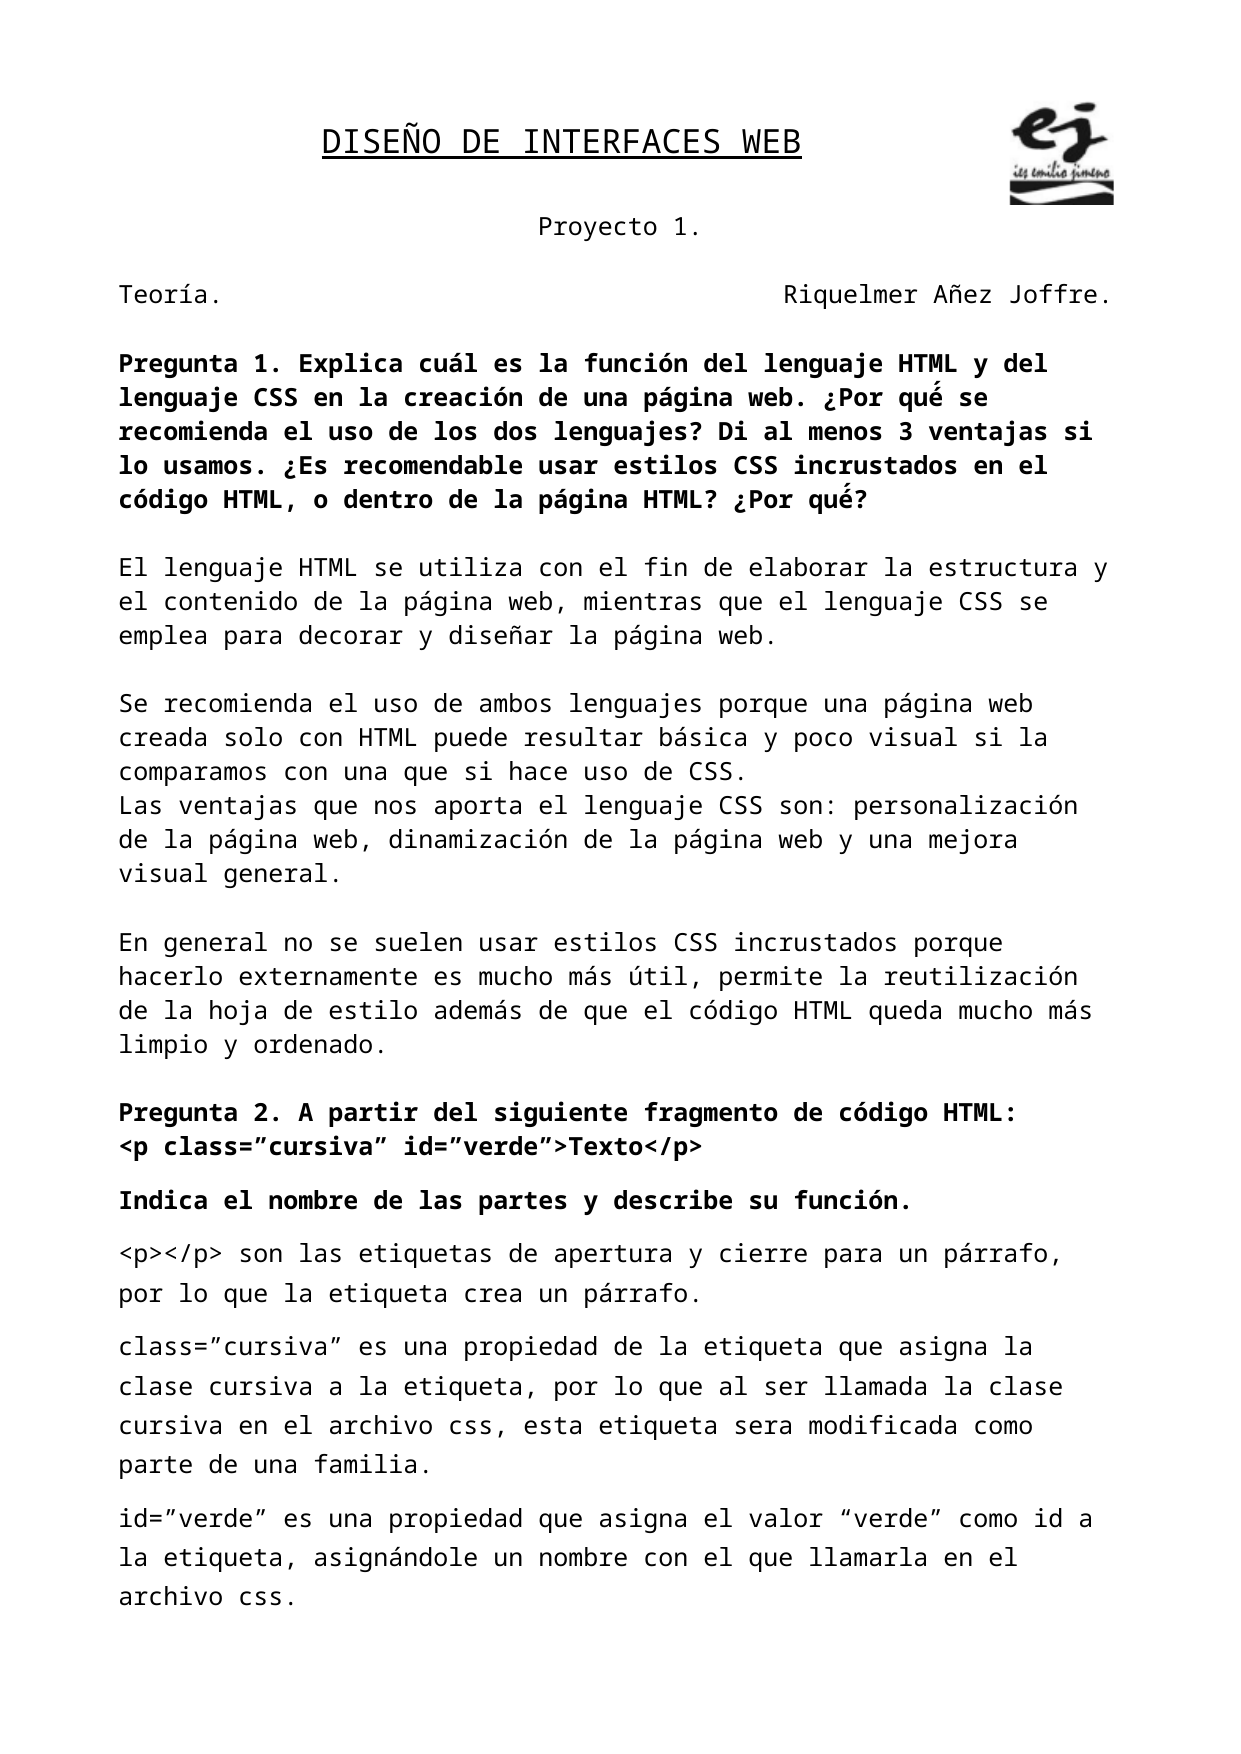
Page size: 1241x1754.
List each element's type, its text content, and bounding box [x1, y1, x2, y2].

picture [1004, 92, 1114, 205]
text Pregunta 2. A partir del siguiente fragmento de código HTML: [118, 1094, 1122, 1129]
text Las ventajas que nos aporta el lenguaje CSS son: personalización de la página web, dinamización de la página web y una mejora visual general. [118, 788, 1122, 890]
text id=”verde” es una propiedad que asigna el valor “verde” como id a la etiqueta, asignándole un nombre con el que llamarla en el archivo css. [118, 1500, 1122, 1613]
text Pregunta 1. Explica cuál es la función del lenguaje HTML y del lenguaje CSS en la creación de una página web. ¿Por qué́ se recomienda el uso de los dos lenguajes? Di al menos 3 ventajas si lo usamos. ¿Es recomendable usar estilos CSS incrustados en el código HTML, o dentro de la página HTML? ¿Por qué́? [118, 345, 1122, 516]
text En general no se suelen usar estilos CSS incrustados porque hacerlo externamente es mucho más útil, permite la reutilización de la hoja de estilo además de que el código HTML queda mucho más limpio y ordenado. [118, 924, 1122, 1061]
text Indica el nombre de las partes y describe su función. [118, 1182, 1122, 1216]
text <p></p> son las etiquetas de apertura y cierre para un párrafo, por lo que la etiqueta crea un párrafo. [118, 1236, 1122, 1309]
text Proyecto 1. [118, 209, 1122, 243]
text Se recomienda el uso de ambos lenguajes porque una página web creada solo con HTML puede resultar básica y poco visual si la comparamos con una que si hace uso de CSS. [118, 686, 1122, 788]
text Teoría. Riquelmer Añez Joffre. [118, 277, 1122, 311]
text class=”cursiva” es una propiedad de la etiqueta que asigna la clase cursiva a la etiqueta, por lo que al ser llamada la clase cursiva en el archivo css, esta etiqueta sera modificada como parte de una familia. [118, 1329, 1122, 1481]
text DISEÑO DE INTERFACES WEB [118, 118, 1004, 163]
text El lenguaje HTML se utiliza con el fin de elaborar la estructura y el contenido de la página web, mientras que el lenguaje CSS se emplea para decorar y diseñar la página web. [118, 549, 1122, 652]
text <p class=”cursiva” id=”verde”>Texto</p> [118, 1129, 1122, 1163]
